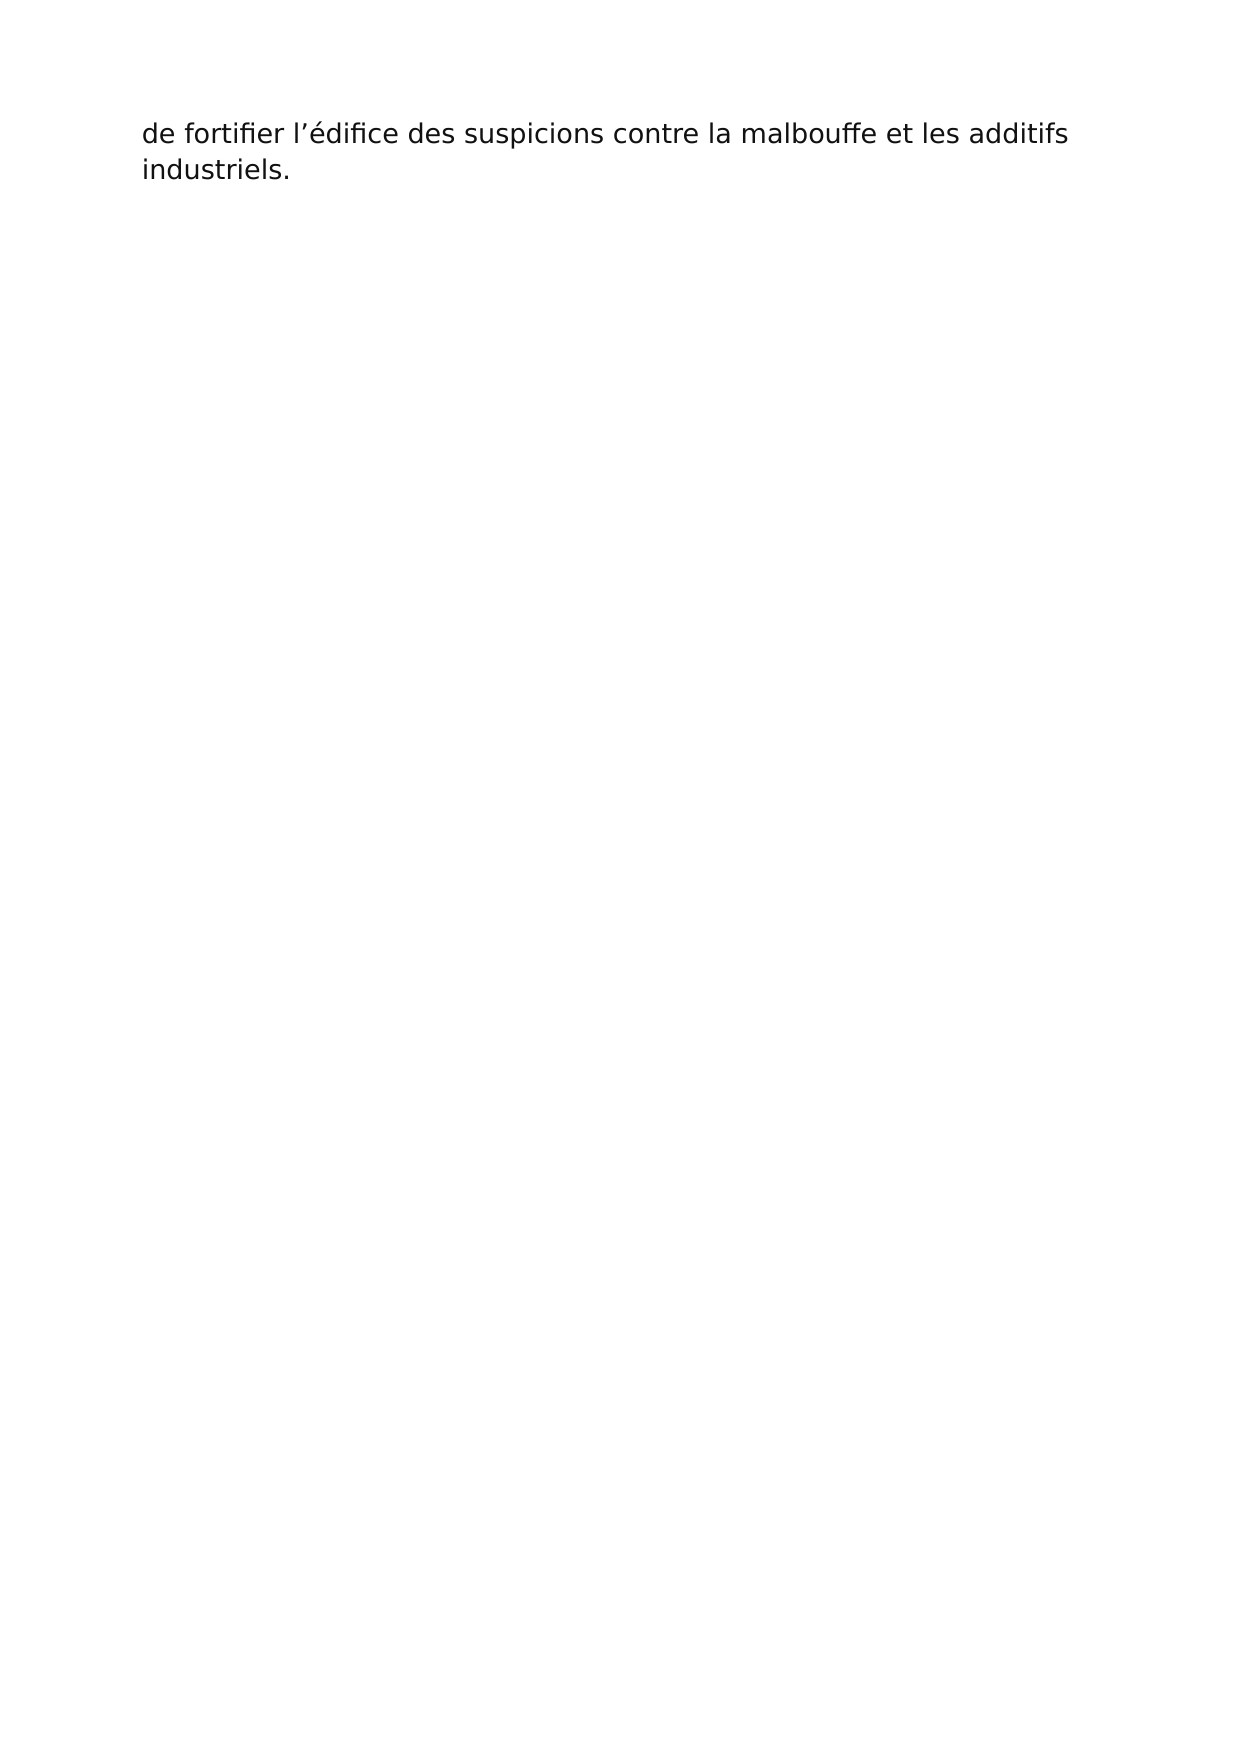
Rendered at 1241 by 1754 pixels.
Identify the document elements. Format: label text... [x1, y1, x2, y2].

text de fortifier l’édifice des suspicions contre la malbouffe et les additifs industriels. [142, 118, 1099, 186]
